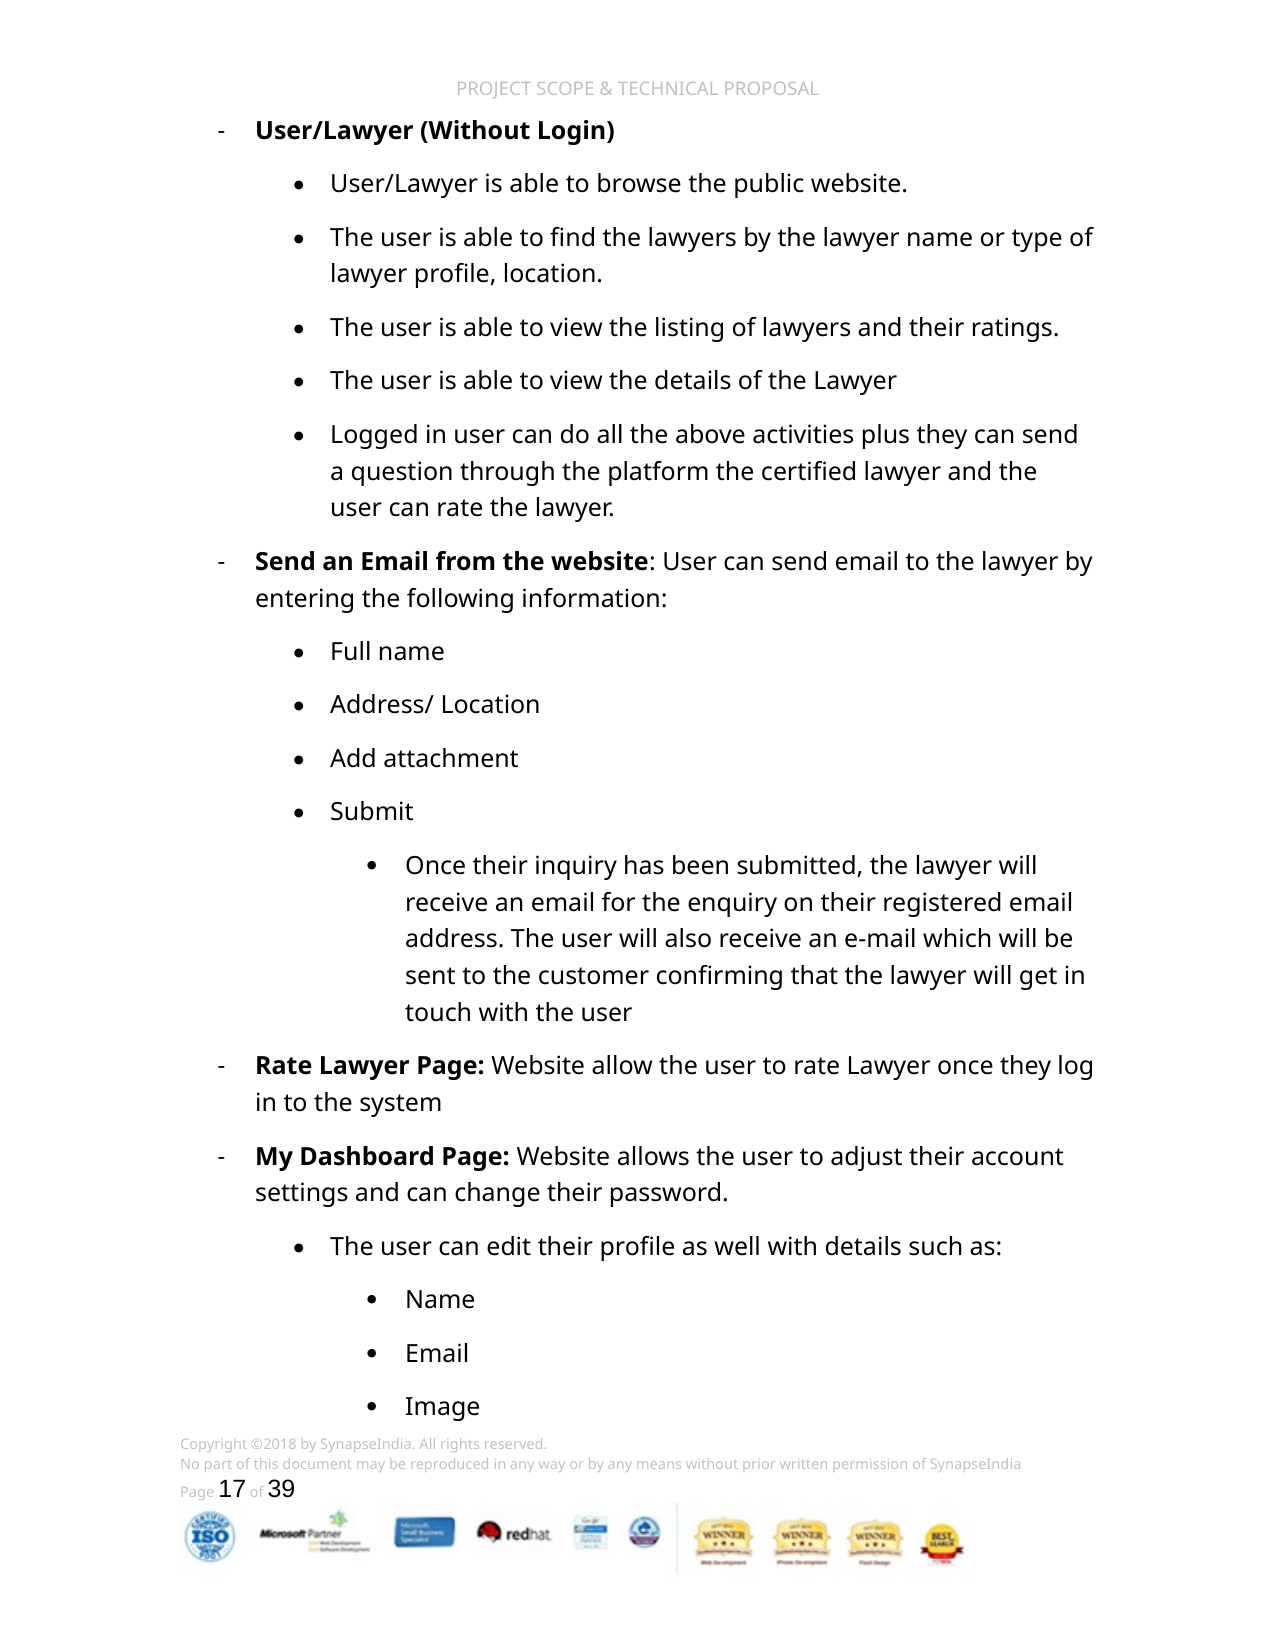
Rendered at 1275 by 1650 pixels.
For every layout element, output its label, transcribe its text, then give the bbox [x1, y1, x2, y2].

list Email [367, 1335, 1095, 1369]
list Rate Lawyer Page: Website allow the user to rate Lawyer once they log in to the system [217, 1048, 1095, 1119]
list The user is able to view the listing of lawyers and their ratings. [292, 309, 1095, 344]
list The user is able to view the details of the Lawyer [292, 363, 1095, 397]
list Add attachment [292, 741, 1095, 774]
list Once their inquiry has been submitted, the lawyer will receive an email for the enquiry on their registered email address. The user will also receive an e-mail which will be sent to the customer confirming that the lawyer will get in touch with the user [367, 847, 1095, 1028]
list Send an Email from the website: User can send email to the lawyer by entering the following information: [217, 543, 1095, 614]
list Address/ Location [292, 687, 1095, 721]
list User/Lawyer (Without Login) [217, 112, 1095, 147]
list Submit [292, 794, 1095, 828]
list The user is able to find the lawyers by the lawyer name or type of lawyer profile, location. [292, 219, 1095, 290]
list Full name [292, 634, 1095, 668]
list Image [367, 1389, 1095, 1423]
list My Dashboard Page: Website allows the user to adjust their account settings and can change their password. [217, 1138, 1095, 1209]
picture [180, 1502, 977, 1578]
list User/Lawyer is able to browse the public website. [292, 166, 1095, 200]
list Logged in user can do all the above activities plus they can send a question through the platform the certified lawyer and the user can rate the lawyer. [292, 416, 1095, 524]
list The user can edit their profile as well with details such as: [292, 1228, 1095, 1262]
list Name [367, 1282, 1095, 1316]
